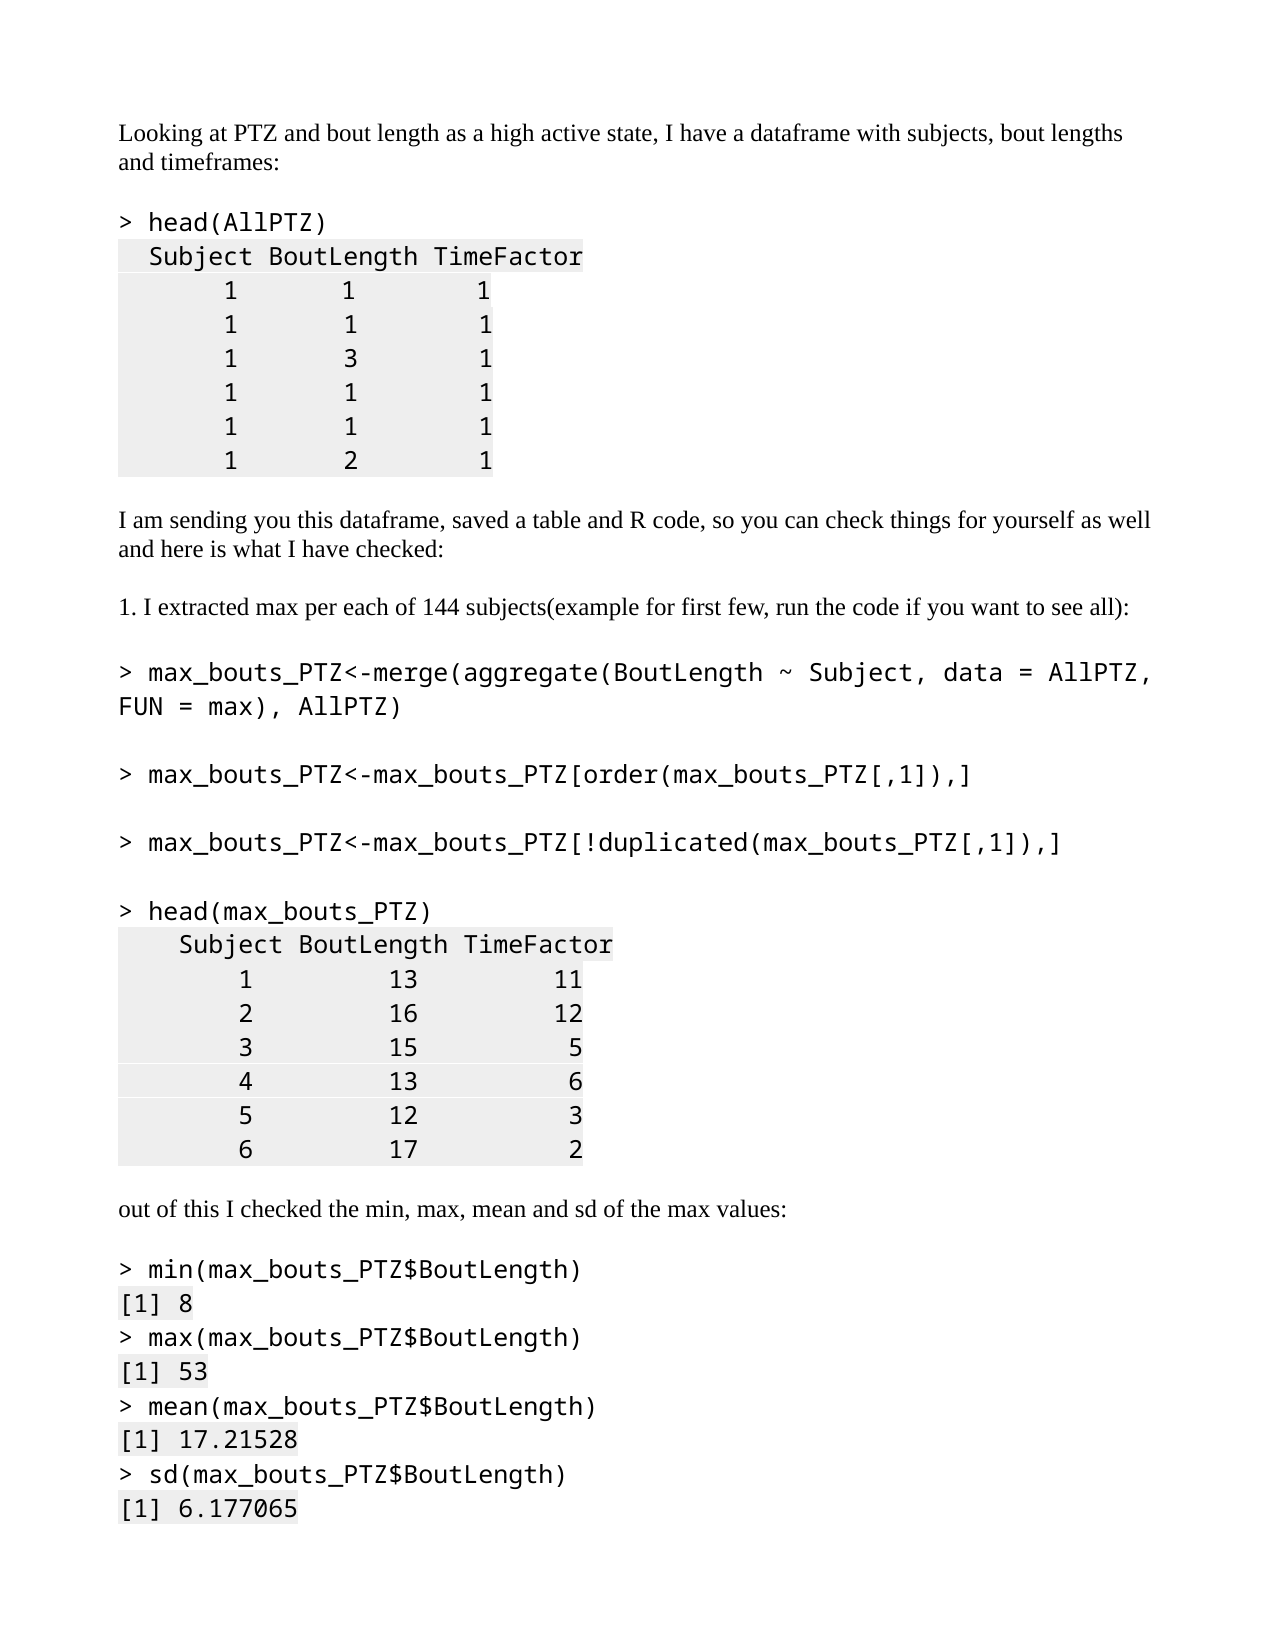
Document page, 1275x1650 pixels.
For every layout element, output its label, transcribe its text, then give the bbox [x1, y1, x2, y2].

text 6 17 2 [118, 1132, 1157, 1166]
text I am sending you this dataframe, saved a table and R code, so you can check things for yourself as well and here is what I have checked: [118, 506, 1157, 563]
text > max_bouts_PTZ<-merge(aggregate(BoutLength ~ Subject, data = AllPTZ, FUN = max), AllPTZ) [118, 655, 1157, 723]
text 1 2 1 [118, 443, 1157, 477]
text Subject BoutLength TimeFactor [118, 238, 1157, 272]
text [1] 6.177065 [118, 1490, 1157, 1524]
text Looking at PTZ and bout length as a high active state, I have a dataframe with subjects, bout lengths and timeframes: [118, 118, 1157, 176]
text [1] 8 [118, 1286, 1157, 1320]
text 1. I extracted max per each of 144 subjects(example for first few, run the code if you want to see all): [118, 592, 1157, 621]
text > sd(max_bouts_PTZ$BoutLength) [118, 1456, 1157, 1490]
text 1 13 11 [118, 961, 1157, 995]
text 1 1 1 [118, 409, 1157, 443]
text 4 13 6 [118, 1063, 1157, 1097]
text > mean(max_bouts_PTZ$BoutLength) [118, 1388, 1157, 1422]
text 2 16 12 [118, 995, 1157, 1029]
text > max_bouts_PTZ<-max_bouts_PTZ[order(max_bouts_PTZ[,1]),] [118, 757, 1157, 791]
text > min(max_bouts_PTZ$BoutLength) [118, 1252, 1157, 1286]
text > head(AllPTZ) [118, 204, 1157, 238]
text > head(max_bouts_PTZ) [118, 893, 1157, 927]
text Subject BoutLength TimeFactor [118, 927, 1157, 961]
text 1 1 1 [118, 307, 1157, 341]
text 1 3 1 [118, 341, 1157, 375]
text 3 15 5 [118, 1029, 1157, 1063]
text > max_bouts_PTZ<-max_bouts_PTZ[!duplicated(max_bouts_PTZ[,1]),] [118, 825, 1157, 859]
text out of this I checked the min, max, mean and sd of the max values: [118, 1194, 1157, 1223]
text 5 12 3 [118, 1097, 1157, 1132]
text > max(max_bouts_PTZ$BoutLength) [118, 1320, 1157, 1354]
text 1 1 1 [118, 375, 1157, 409]
text [1] 17.21528 [118, 1422, 1157, 1456]
text [1] 53 [118, 1354, 1157, 1388]
text 1 1 1 [118, 272, 1157, 307]
